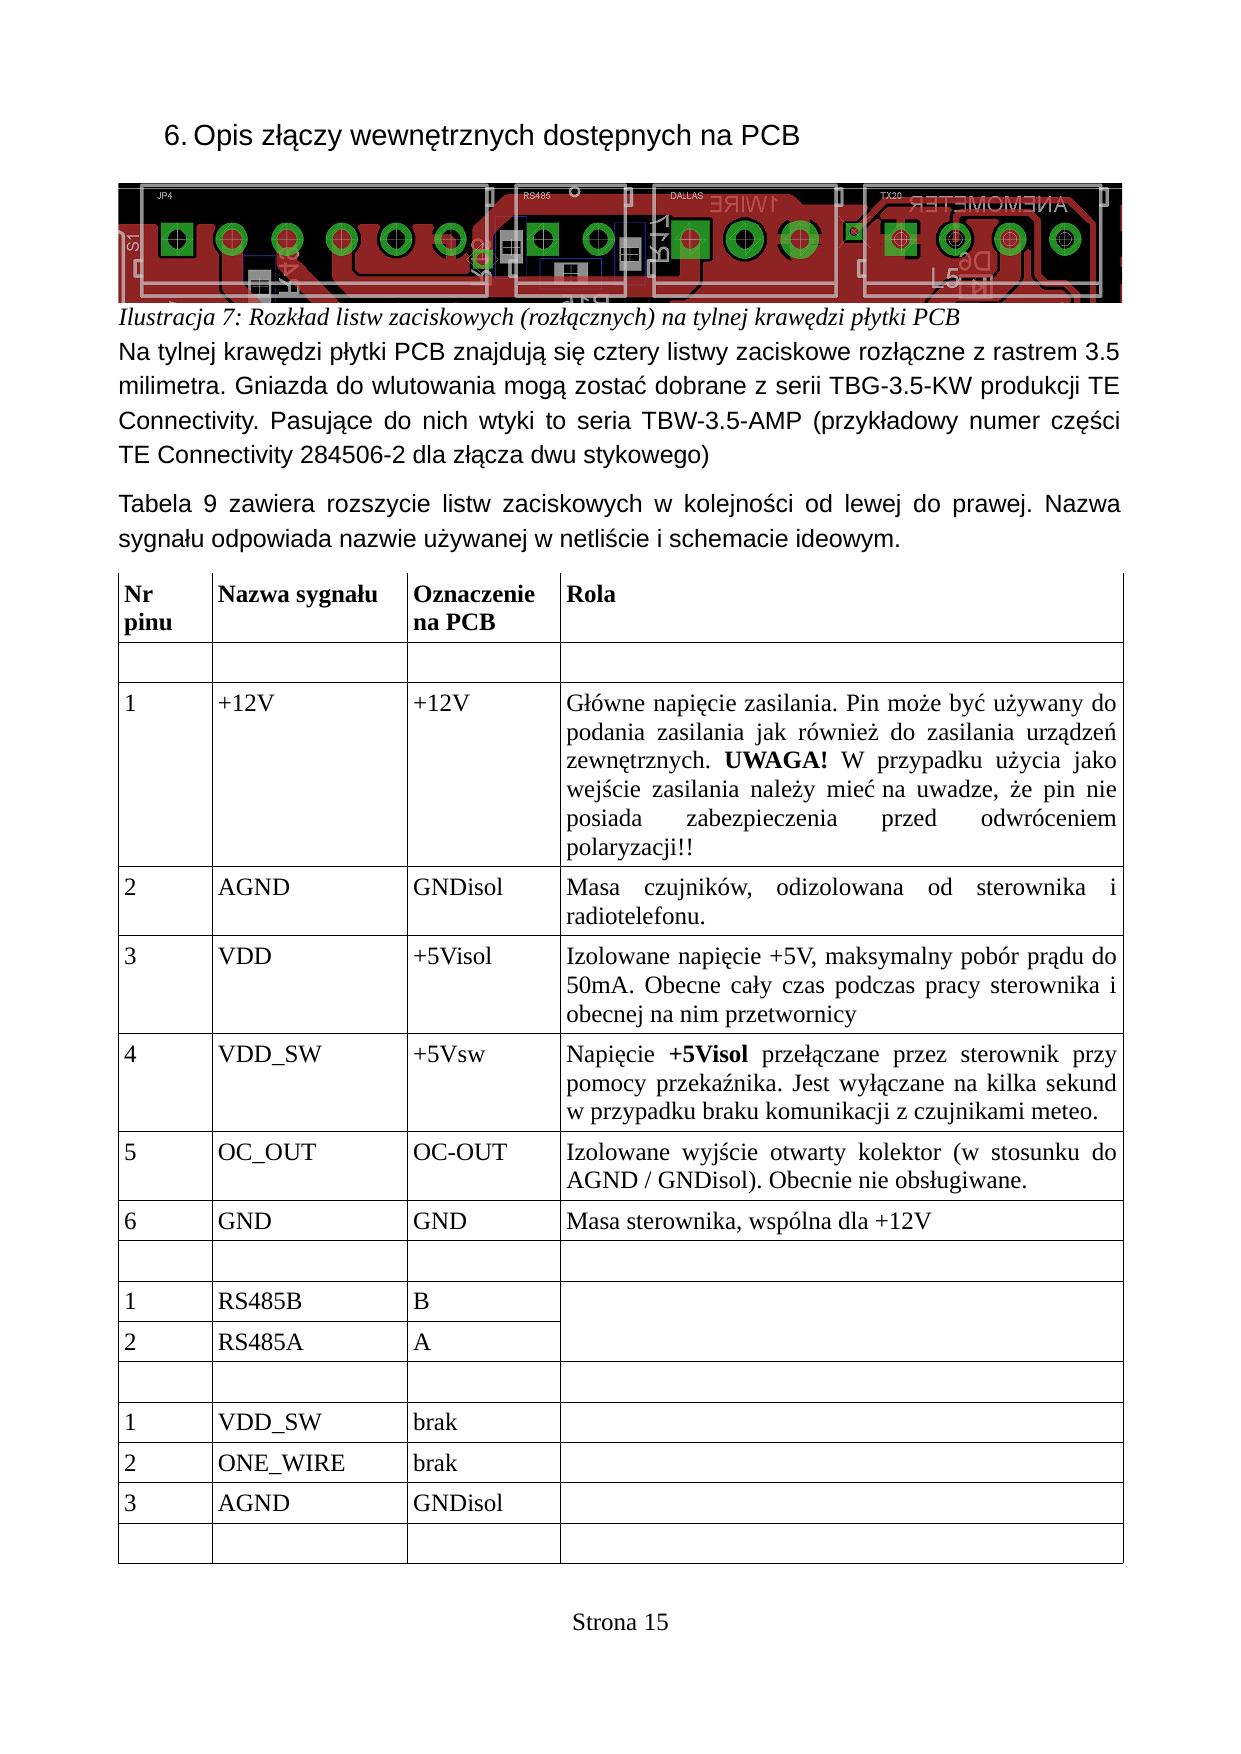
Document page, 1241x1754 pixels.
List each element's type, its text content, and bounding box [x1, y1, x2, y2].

text [118, 171, 1122, 183]
table_cell [119, 643, 212, 682]
table_cell B [408, 1282, 560, 1321]
table_cell RS485B [213, 1282, 407, 1321]
table_cell GND [213, 1201, 407, 1240]
table_cell Izolowane wyjście otwarty kolektor (w stosunku do AGND / GNDisol). Obecnie nie obsługiwane. [561, 1132, 1123, 1200]
table_cell GNDisol [408, 1483, 560, 1522]
table_cell [561, 1483, 1123, 1522]
table_cell +5Visol [408, 936, 560, 1033]
text Tabela 9 zawiera rozszycie listw zaciskowych w kolejności od lewej do prawej. Nazwa sygnału odpowiada nazwie używanej w netliście i schemacie ideowym. [118, 489, 1122, 553]
table_cell [561, 1282, 1123, 1361]
table_cell [561, 1403, 1123, 1442]
table_cell brak [408, 1403, 560, 1442]
table_cell [561, 1524, 1123, 1563]
table_cell Masa sterownika, wspólna dla +12V [561, 1201, 1123, 1240]
table_cell +12V [408, 683, 560, 866]
table_cell [408, 1241, 560, 1281]
table_cell VDD_SW [213, 1403, 407, 1442]
table_cell +12V [213, 683, 407, 866]
table_cell 2 [119, 1322, 212, 1361]
text Ilustracja 7: Rozkład listw zaciskowych (rozłącznych) na tylnej krawędzi płytki PCB [118, 303, 1122, 331]
table_cell Napięcie +5Visol przełączane przez sterownik przy pomocy przekaźnika. Jest wyłączane na kilka sekund w przypadku braku komunikacji z czujnikami meteo. [561, 1034, 1123, 1131]
table_cell ONE_WIRE [213, 1443, 407, 1482]
table_cell 2 [119, 1443, 212, 1482]
table_cell GNDisol [408, 867, 560, 935]
table_cell [561, 1443, 1123, 1482]
table_cell VDD_SW [213, 1034, 407, 1131]
table_cell [408, 1362, 560, 1402]
table_cell 1 [119, 683, 212, 866]
table_cell [119, 1524, 212, 1563]
table_cell 4 [119, 1034, 212, 1131]
table_cell 3 [119, 936, 212, 1033]
table_cell [561, 643, 1123, 682]
list Opis złączy wewnętrznych dostępnych na PCB [156, 118, 1122, 152]
table_header Rola [561, 573, 1123, 642]
text Na tylnej krawędzi płytki PCB znajdują się cztery listwy zaciskowe rozłączne z rastrem 3.5 milimetra. Gniazda do wlutowania mogą zostać dobrane z serii TBG-3.5-KW produkcji TE Connectivity. Pasujące do nich wtyki to seria TBW-3.5-AMP (przykładowy numer części TE Connectivity 284506-2 dla złącza dwu stykowego) [118, 331, 1122, 469]
table_cell 5 [119, 1132, 212, 1200]
table_cell [119, 1241, 212, 1281]
table_cell [213, 1524, 407, 1563]
table_cell [408, 643, 560, 682]
table_cell 1 [119, 1403, 212, 1442]
table_cell [561, 1362, 1123, 1402]
table_cell brak [408, 1443, 560, 1482]
table_header Oznaczenie na PCB [408, 573, 560, 642]
table_cell AGND [213, 867, 407, 935]
picture [118, 183, 1123, 303]
table_header Nr pinu [119, 573, 212, 642]
table_cell +5Vsw [408, 1034, 560, 1131]
table_cell RS485A [213, 1322, 407, 1361]
table_cell VDD [213, 936, 407, 1033]
table_cell [213, 643, 407, 682]
table_cell [213, 1241, 407, 1281]
table_cell OC-OUT [408, 1132, 560, 1200]
table_cell 2 [119, 867, 212, 935]
table_cell A [408, 1322, 560, 1361]
table_cell [213, 1362, 407, 1402]
table_cell OC_OUT [213, 1132, 407, 1200]
table_cell 1 [119, 1282, 212, 1321]
table_cell Główne napięcie zasilania. Pin może być używany do podania zasilania jak również do zasilania urządzeń zewnętrznych. UWAGA! W przypadku użycia jako wejście zasilania należy mieć na uwadze, że pin nie posiada zabezpieczenia przed odwróceniem polaryzacji!! [561, 683, 1123, 866]
table_cell 3 [119, 1483, 212, 1522]
table_cell [119, 1362, 212, 1402]
table_cell Izolowane napięcie +5V, maksymalny pobór prądu do 50mA. Obecne cały czas podczas pracy sterownika i obecnej na nim przetwornicy [561, 936, 1123, 1033]
table_cell AGND [213, 1483, 407, 1522]
table_cell Masa czujników, odizolowana od sterownika i radiotelefonu. [561, 867, 1123, 935]
table_cell GND [408, 1201, 560, 1240]
table_cell [408, 1524, 560, 1563]
table_header Nazwa sygnału [213, 573, 407, 642]
table_cell [561, 1241, 1123, 1281]
table_cell 6 [119, 1201, 212, 1240]
